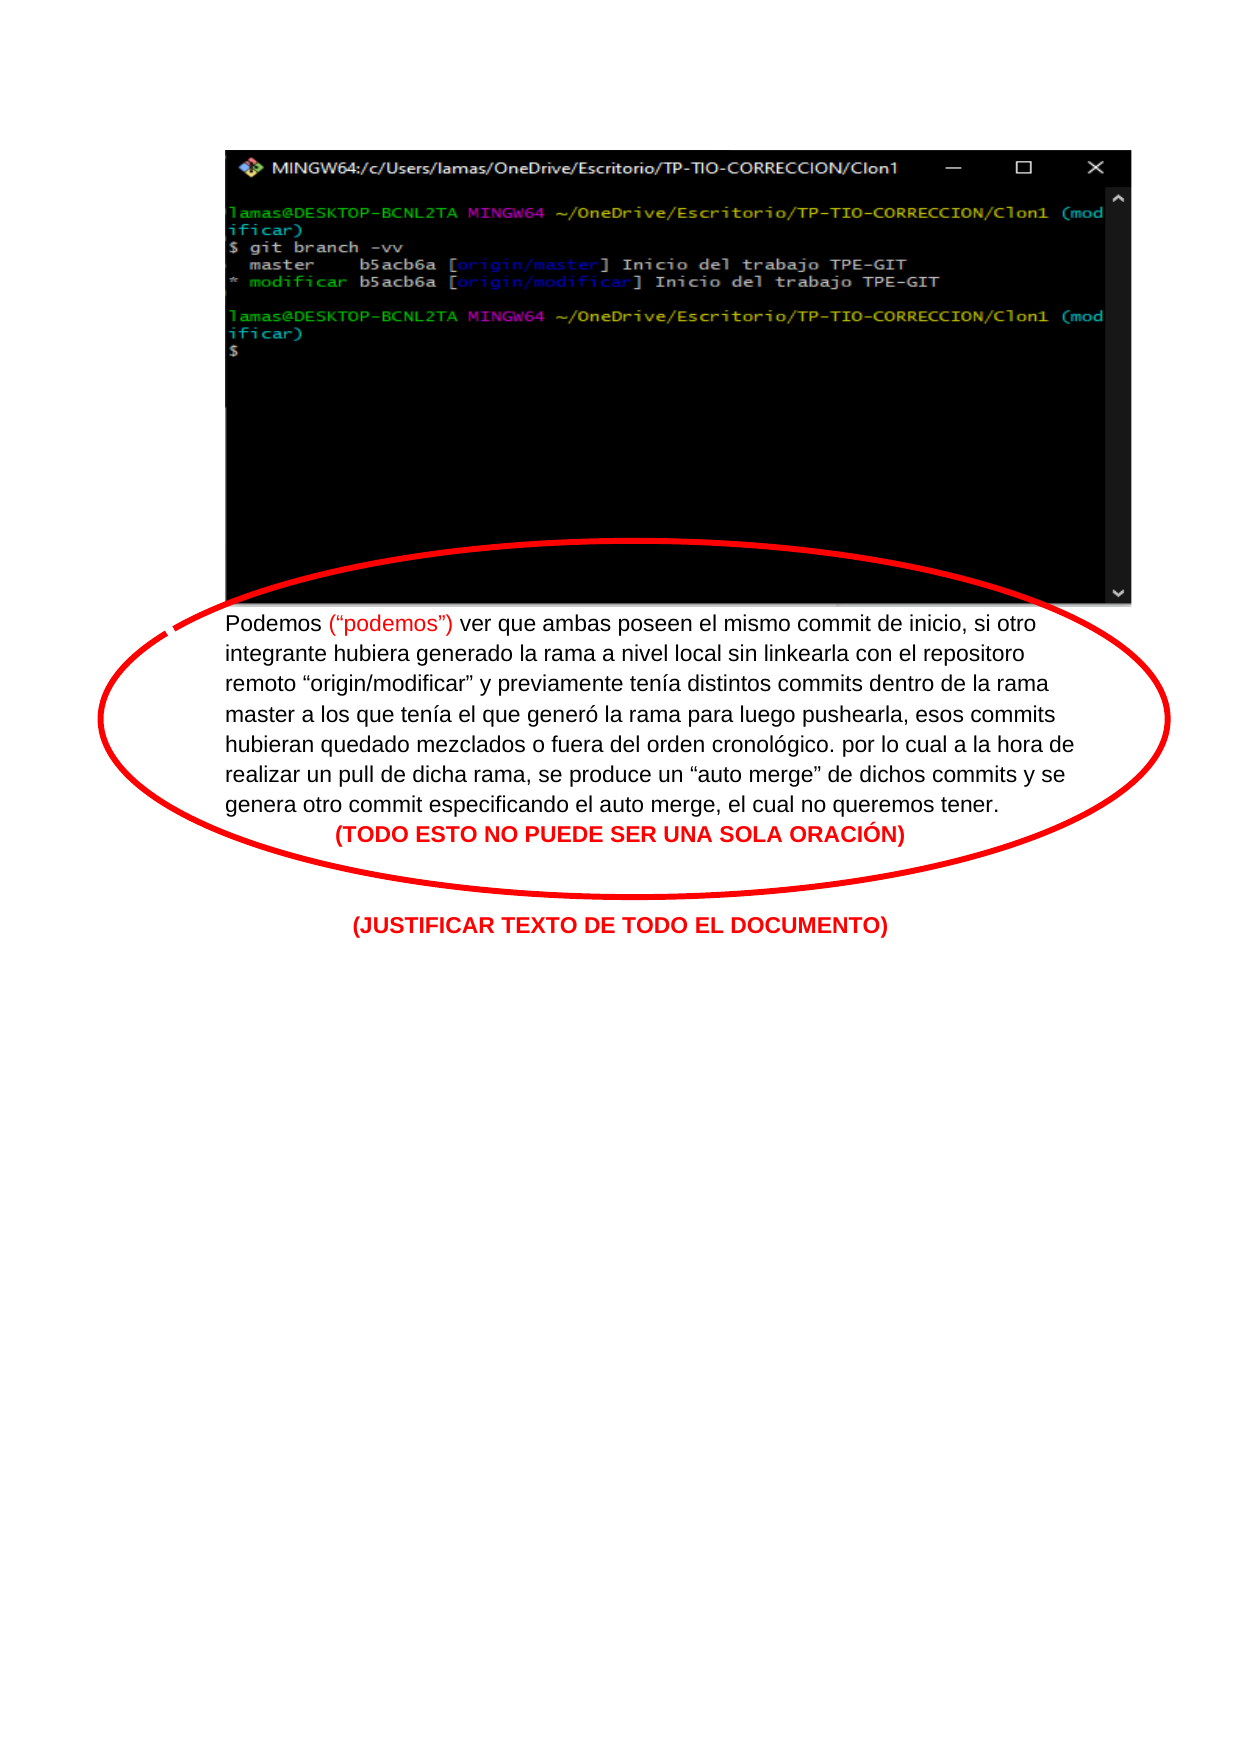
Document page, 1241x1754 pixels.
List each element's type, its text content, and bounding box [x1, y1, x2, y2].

text (TODO ESTO NO PUEDE SER UNA SOLA ORACIÓN) [206, 821, 1062, 848]
picture [230, 544, 1038, 607]
text [150, 821, 253, 848]
text [1015, 821, 1090, 848]
text Podemos (“podemos”) ver que ambas poseen el mismo commit de inicio, si otro integrante hubiera generado la rama a nivel local sin linkearla con el repositoro remoto “origin/modificar” y previamente tenía distintos commits dentro de la rama master a los que tenía el que generó la rama para luego pushearla, esos commits hubieran quedado mezclados o fuera del orden cronológico. por lo cual a la hora de realizar un pull de dicha rama, se produce un “auto merge” de dichos commits y se genera otro commit especificando el auto merge, el cual no queremos tener. [225, 610, 1090, 818]
text (JUSTIFICAR TEXTO DE TODO EL DOCUMENTO) [150, 912, 1090, 938]
picture [225, 150, 1132, 607]
